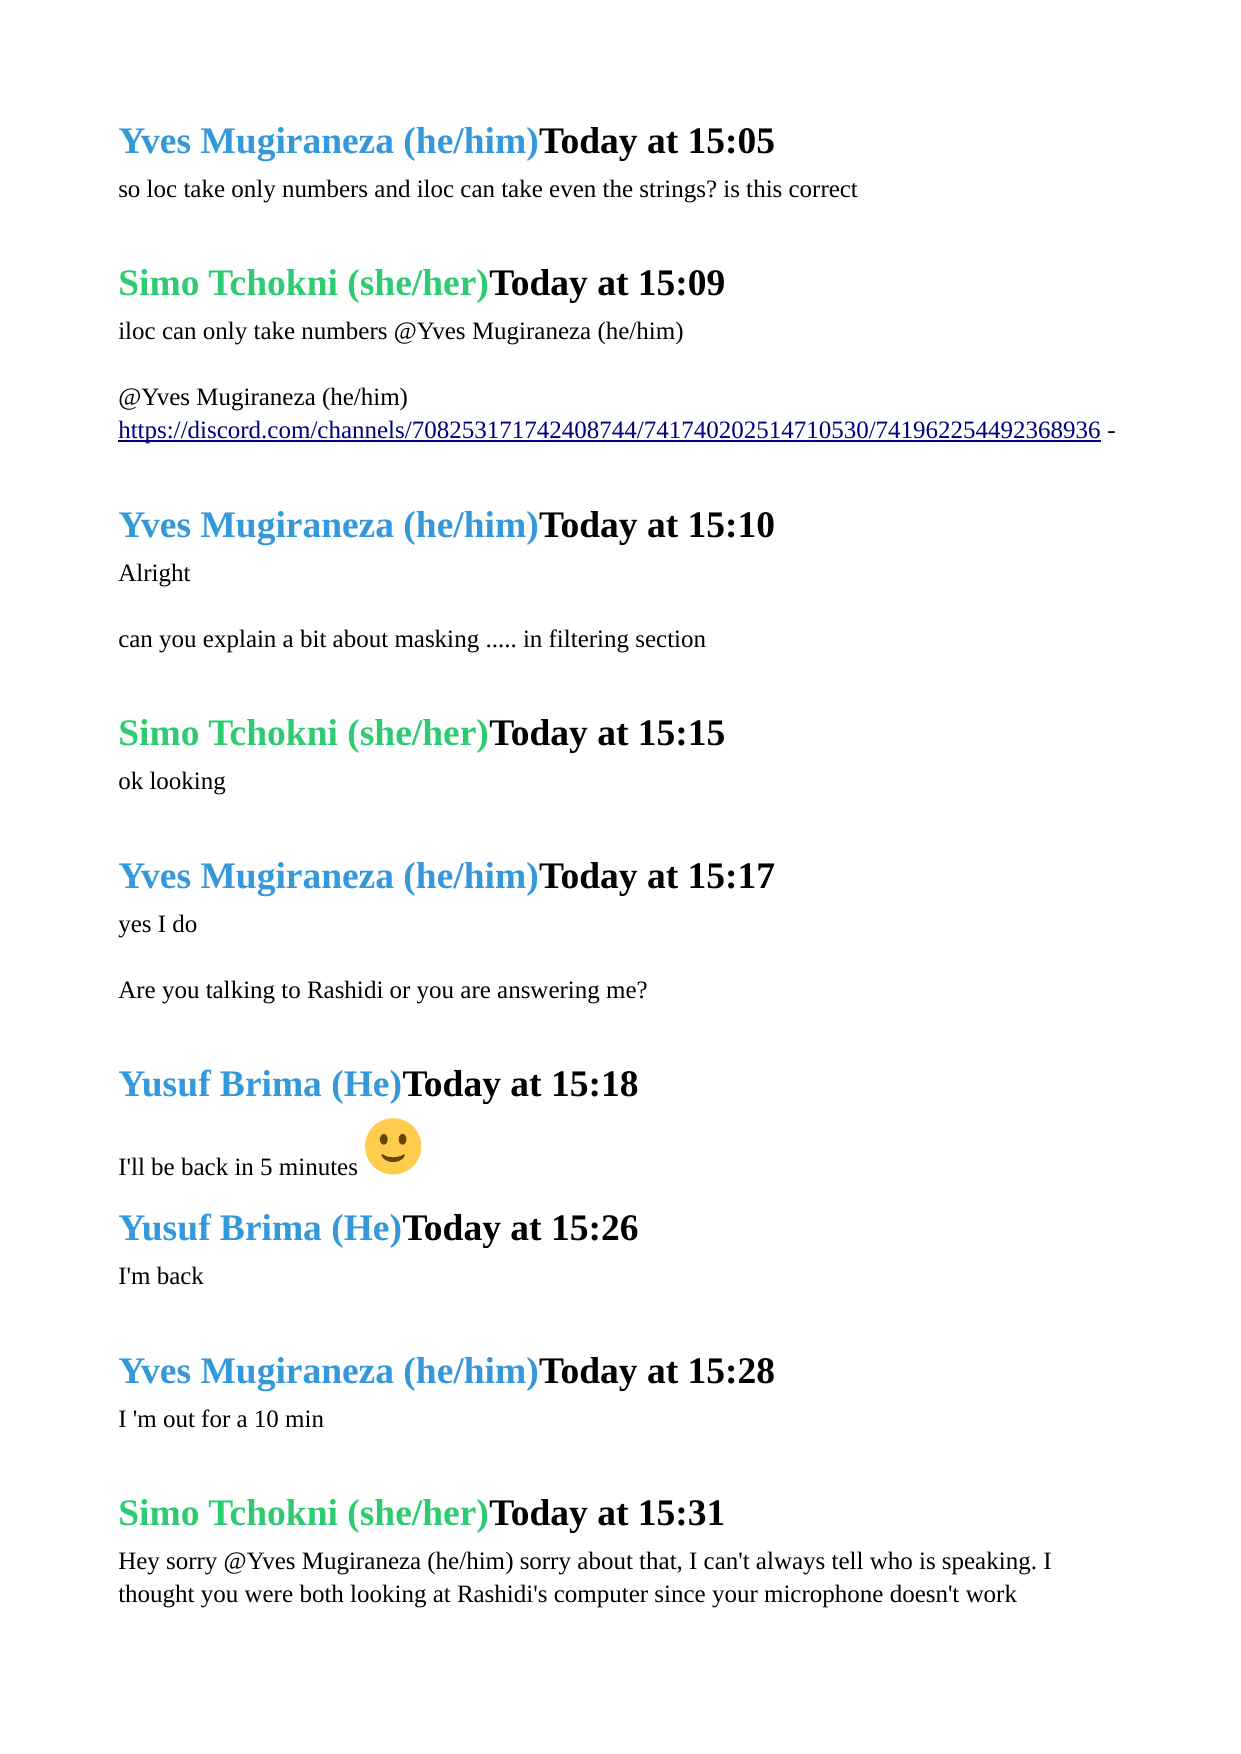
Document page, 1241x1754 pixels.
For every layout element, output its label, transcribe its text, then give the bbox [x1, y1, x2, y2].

subtitle Yves Mugiraneza (he/him)Today at 15:28 [118, 1348, 1122, 1391]
subtitle Simo Tchokni (she/her)Today at 15:09 [118, 261, 1122, 304]
text @Yves Mugiraneza (he/him) https://discord.com/channels/708253171742408744/741740202514710530/741962254492368936 - [118, 382, 1122, 444]
subtitle Yves Mugiraneza (he/him)Today at 15:17 [118, 853, 1122, 896]
text ok looking [118, 766, 1122, 795]
subtitle Simo Tchokni (she/her)Today at 15:31 [118, 1491, 1122, 1534]
text Hey sorry @Yves Mugiraneza (he/him) sorry about that, I can't always tell who is speaking. I thought you were both looking at Rashidi's computer since your microphone doesn't work [118, 1546, 1122, 1608]
subtitle Yusuf Brima (He)Today at 15:26 [118, 1206, 1122, 1249]
text can you explain a bit about masking ..... in filtering section [118, 624, 1122, 653]
text I'll be back in 5 minutes [118, 1117, 1122, 1181]
text Alright [118, 558, 1122, 587]
text so loc take only numbers and iloc can take even the strings? is this correct [118, 174, 1122, 202]
text iloc can only take numbers @Yves Mugiraneza (he/him) [118, 316, 1122, 345]
text Are you talking to Rashidi or you are answering me? [118, 975, 1122, 1004]
text I'm back [118, 1261, 1122, 1290]
subtitle Yves Mugiraneza (he/him)Today at 15:05 [118, 118, 1122, 161]
text yes I do [118, 909, 1122, 938]
subtitle Yves Mugiraneza (he/him)Today at 15:10 [118, 502, 1122, 545]
text I 'm out for a 10 min [118, 1404, 1122, 1433]
subtitle Simo Tchokni (she/her)Today at 15:15 [118, 711, 1122, 754]
subtitle Yusuf Brima (He)Today at 15:18 [118, 1062, 1122, 1105]
